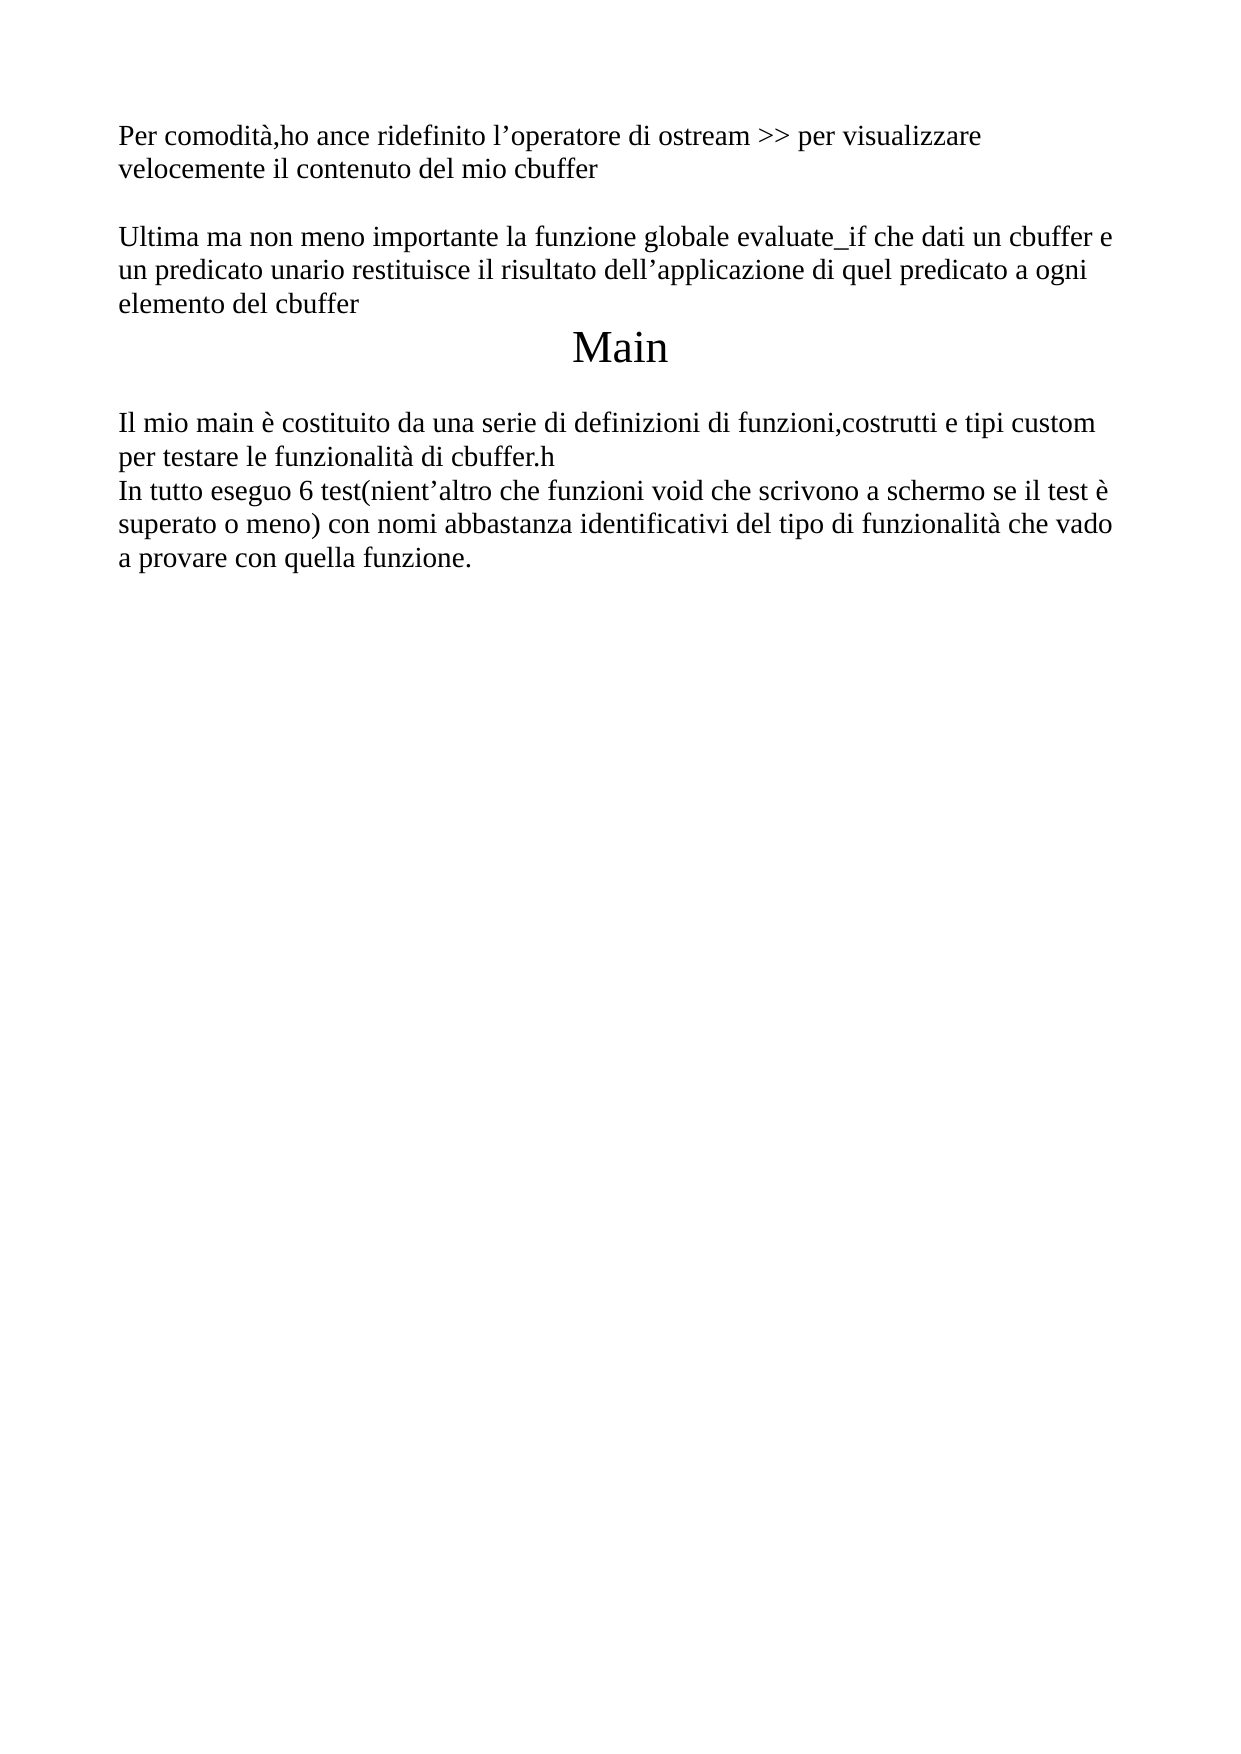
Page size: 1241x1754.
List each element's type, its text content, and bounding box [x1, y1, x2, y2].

text Ultima ma non meno importante la funzione globale evaluate_if che dati un cbuffer e un predicato unario restituisce il risultato dell’applicazione di quel predicato a ogni elemento del cbuffer [118, 219, 1122, 319]
text per testare le funzionalità di cbuffer.h [118, 439, 1122, 473]
text Il mio main è costituito da una serie di definizioni di funzioni,costrutti e tipi custom [118, 406, 1122, 439]
text Per comodità,ho ance ridefinito l’operatore di ostream >> per visualizzare velocemente il contenuto del mio cbuffer [118, 118, 1122, 185]
text In tutto eseguo 6 test(nient’altro che funzioni void che scrivono a schermo se il test è superato o meno) con nomi abbastanza identificativi del tipo di funzionalità che vado a provare con quella funzione. [118, 473, 1122, 573]
text Main [118, 319, 1122, 372]
